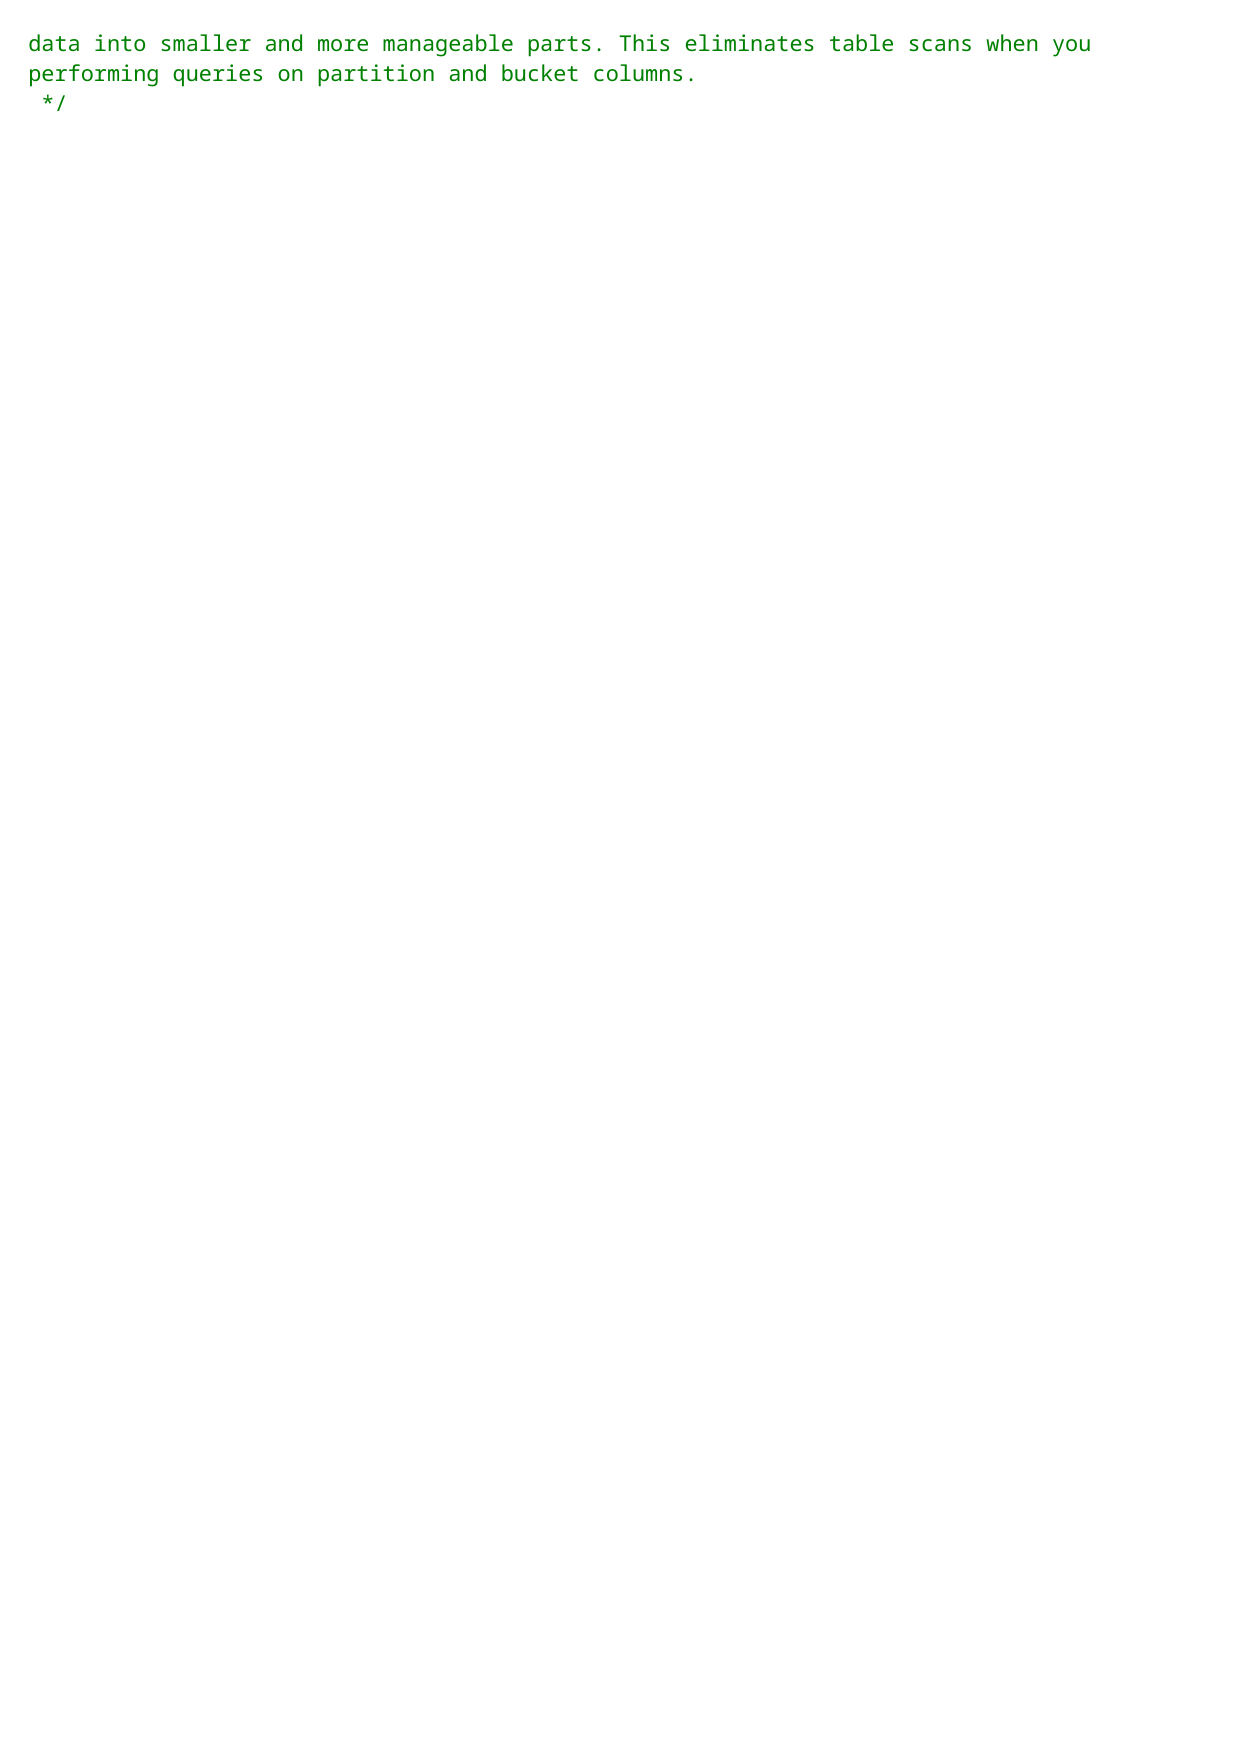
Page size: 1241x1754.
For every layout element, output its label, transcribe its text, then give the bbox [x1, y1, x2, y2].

text data into smaller and more manageable parts. This eliminates table scans when you performing queries on partition and bucket columns. [28, 28, 1200, 88]
text */ [28, 88, 1200, 117]
